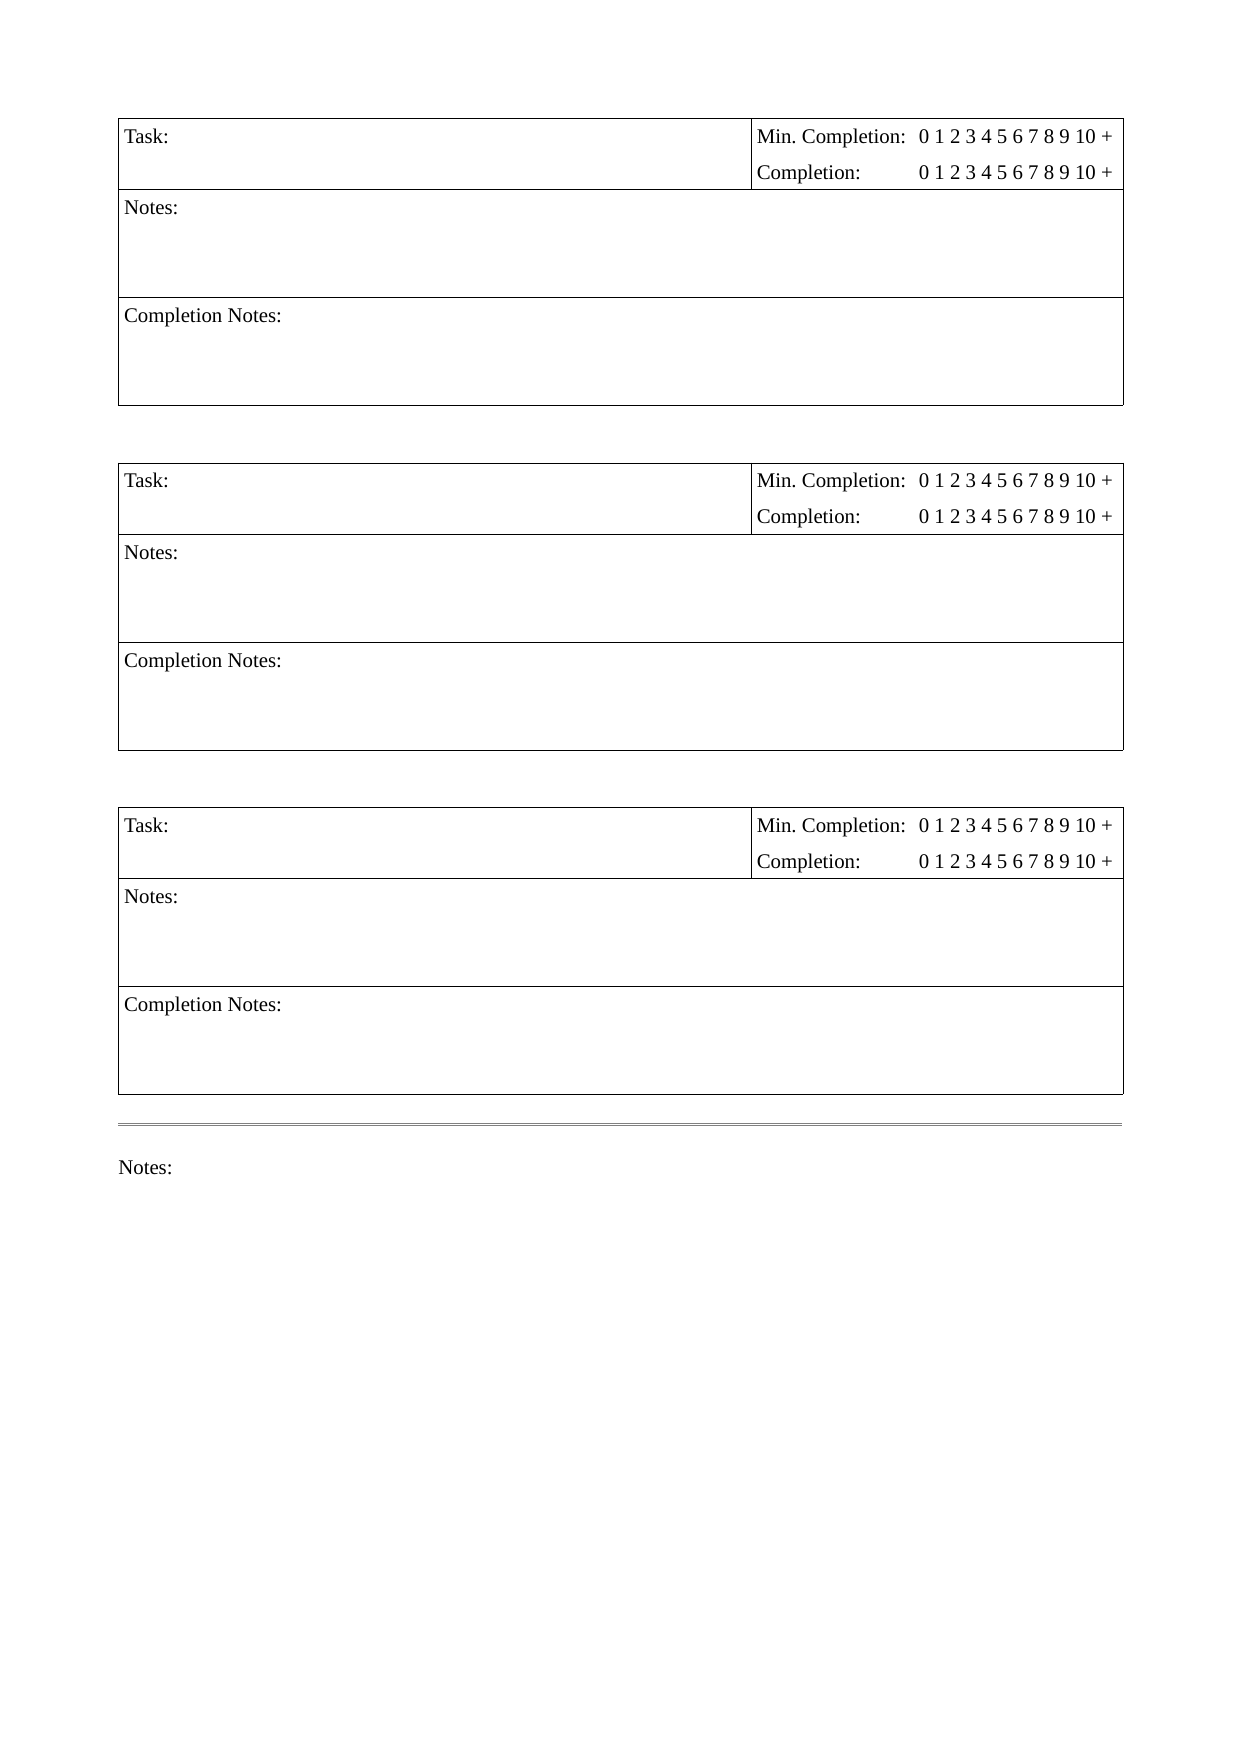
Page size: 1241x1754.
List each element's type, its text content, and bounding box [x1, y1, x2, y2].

table_header 0 1 2 3 4 5 6 7 8 9 10 + [913, 119, 1123, 154]
table_cell Completion Notes: [119, 643, 1123, 749]
table_header Task: [119, 808, 751, 878]
table_cell Notes: [119, 879, 1123, 986]
table_cell Completion: [752, 843, 913, 878]
table_header 0 1 2 3 4 5 6 7 8 9 10 + [913, 808, 1123, 843]
table_header Min. Completion: [752, 119, 913, 154]
table_header Task: [119, 119, 751, 189]
table_cell Completion: [752, 154, 913, 189]
table_header Task: [119, 464, 751, 534]
table_cell 0 1 2 3 4 5 6 7 8 9 10 + [913, 498, 1123, 534]
table_cell Completion Notes: [119, 987, 1123, 1094]
table_header 0 1 2 3 4 5 6 7 8 9 10 + [913, 464, 1123, 498]
table_header Min. Completion: [752, 464, 913, 498]
table_cell Notes: [119, 190, 1123, 297]
text Notes: [118, 1154, 1122, 1179]
table_header Min. Completion: [752, 808, 913, 843]
table_cell 0 1 2 3 4 5 6 7 8 9 10 + [913, 843, 1123, 878]
table_cell Completion: [752, 498, 913, 534]
table_cell Completion Notes: [119, 298, 1123, 405]
table_cell 0 1 2 3 4 5 6 7 8 9 10 + [913, 154, 1123, 189]
table_cell Notes: [119, 535, 1123, 642]
